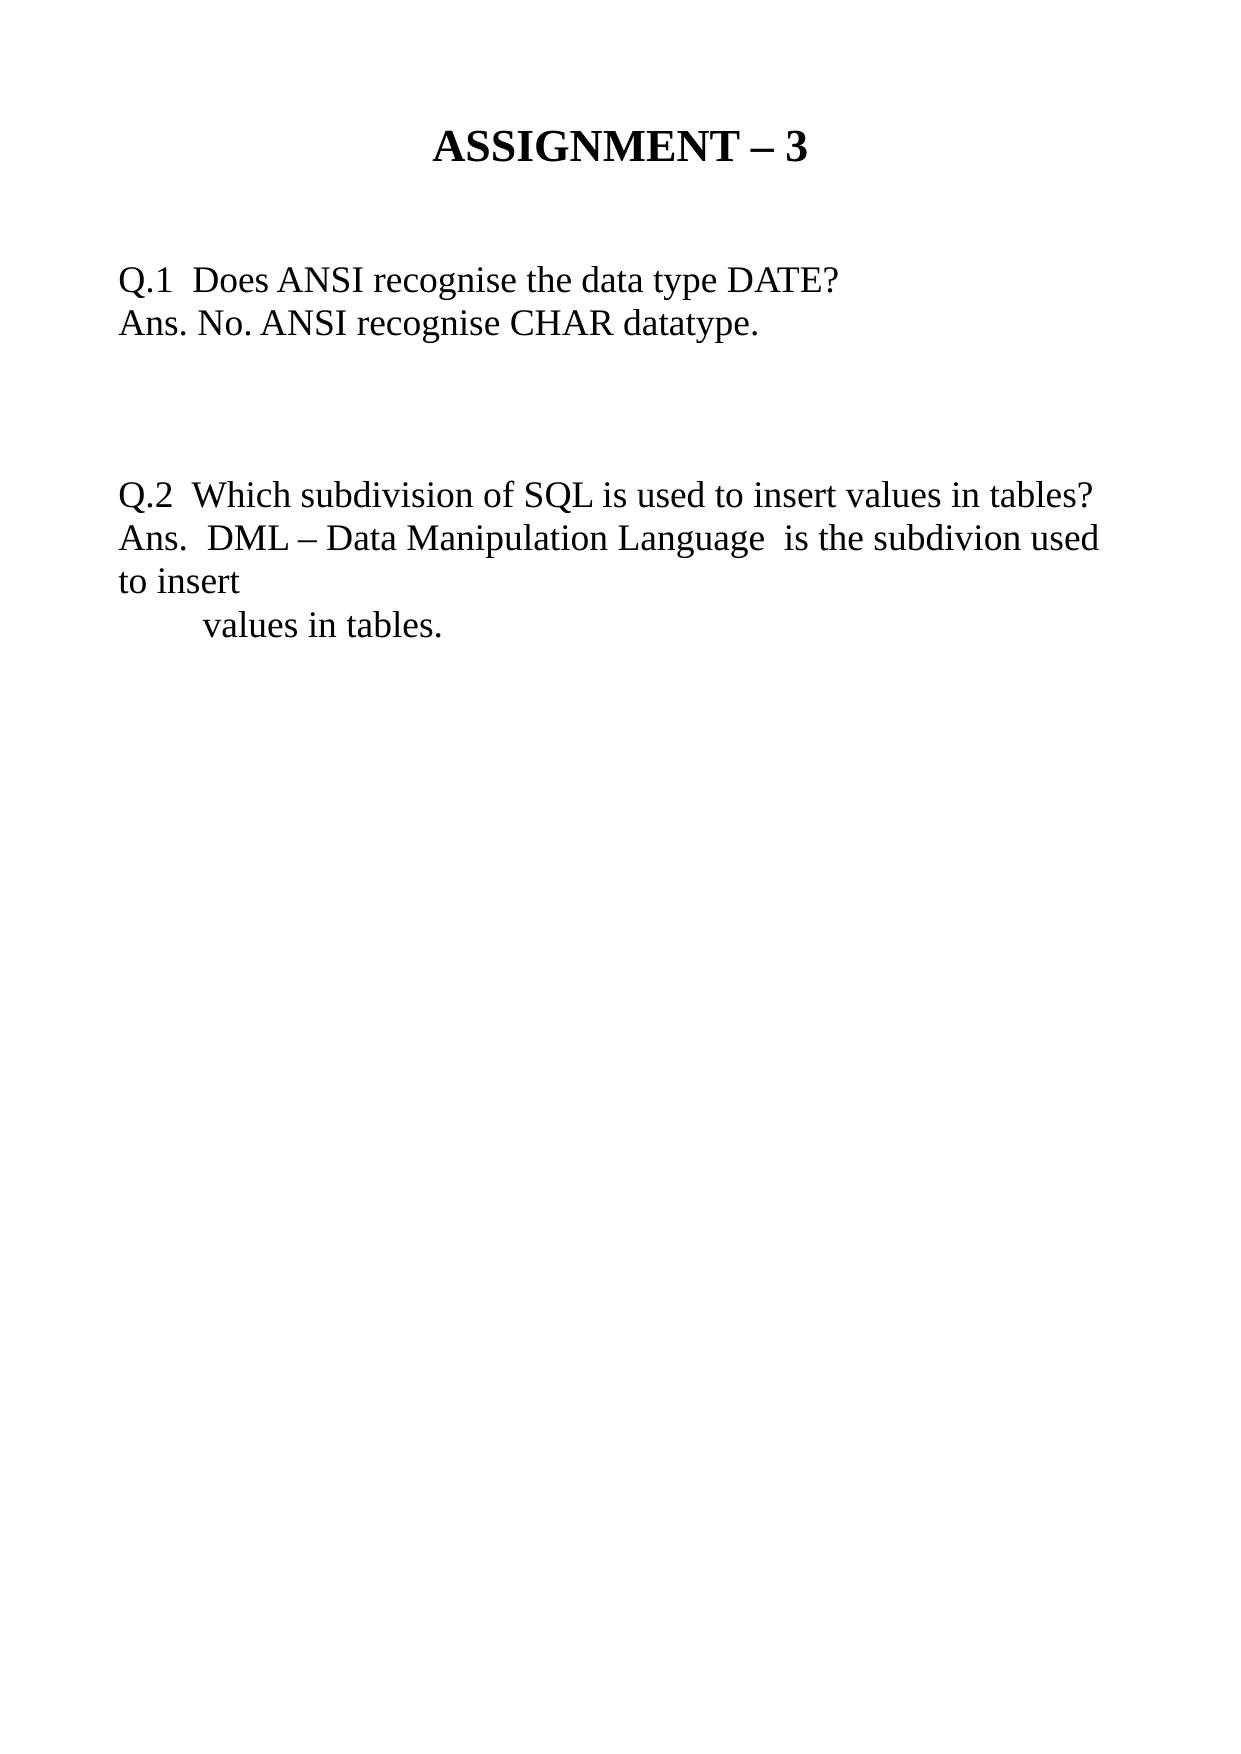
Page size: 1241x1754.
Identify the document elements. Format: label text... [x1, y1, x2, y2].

text values in tables. [118, 602, 1122, 645]
text Q.2 Which subdivision of SQL is used to insert values in tables? [118, 473, 1122, 516]
text Q.1 Does ANSI recognise the data type DATE? [118, 257, 1122, 300]
text Ans. DML – Data Manipulation Language is the subdivion used to insert [118, 516, 1122, 602]
text ASSIGNMENT – 3 [118, 118, 1122, 171]
text Ans. No. ANSI recognise CHAR datatype. [118, 300, 1122, 343]
